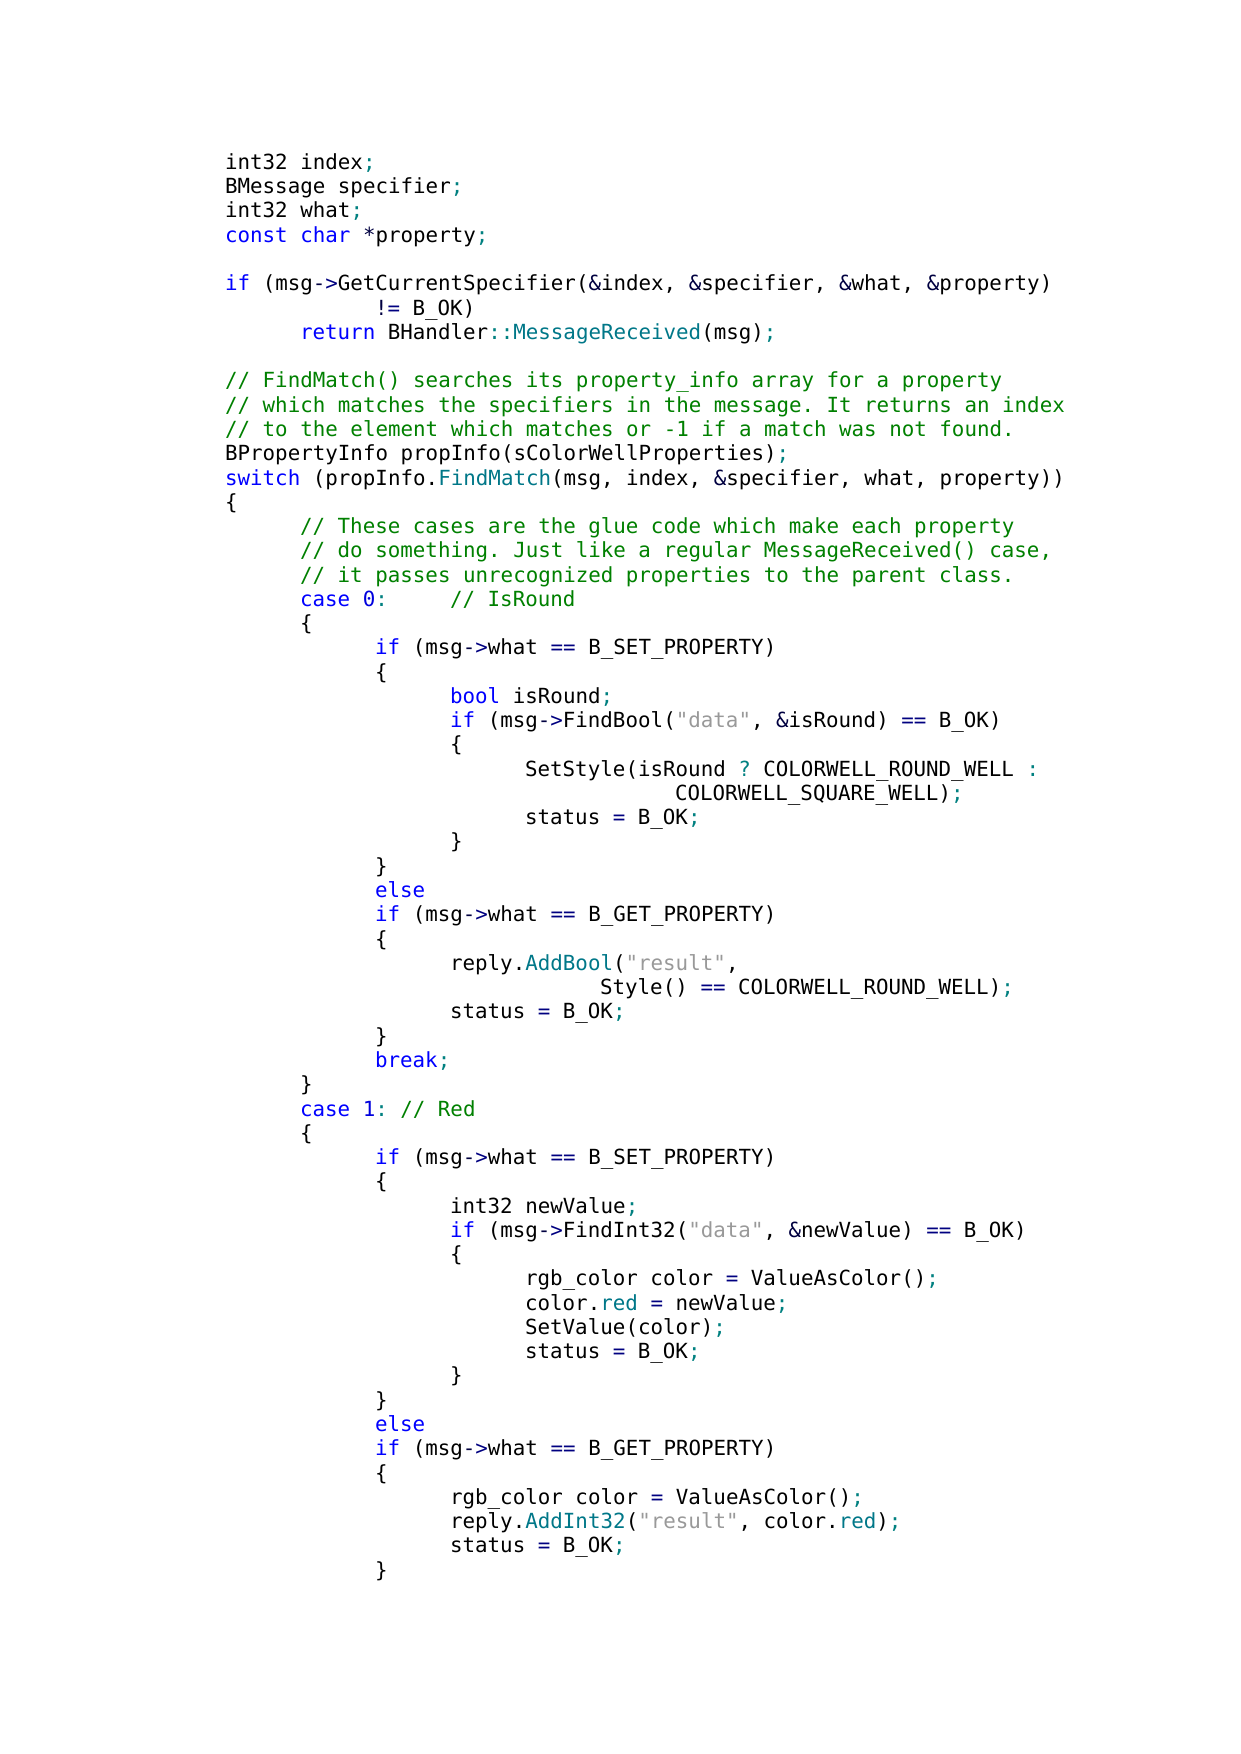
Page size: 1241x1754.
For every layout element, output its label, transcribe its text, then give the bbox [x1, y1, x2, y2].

text // it passes unrecognized properties to the parent class. [150, 563, 1090, 587]
text else [150, 878, 1090, 902]
text { [150, 1242, 1090, 1266]
text BPropertyInfo propInfo(sColorWellProperties); [150, 441, 1090, 466]
text else [150, 1412, 1090, 1436]
text bool isRound; [150, 684, 1090, 708]
text != B_OK) [150, 296, 1090, 320]
text if (msg->what == B_GET_PROPERTY) [150, 902, 1090, 927]
text if (msg->FindBool("data", &isRound) == B_OK) [150, 708, 1090, 732]
text reply.AddBool("result", [150, 951, 1090, 975]
text if (msg->FindInt32("data", &newValue) == B_OK) [150, 1218, 1090, 1242]
text { [150, 660, 1090, 684]
text { [150, 732, 1090, 757]
text switch (propInfo.FindMatch(msg, index, &specifier, what, property)) [150, 466, 1090, 490]
text { [150, 1169, 1090, 1194]
text status = B_OK; [150, 999, 1090, 1024]
text status = B_OK; [150, 1339, 1090, 1363]
text return BHandler::MessageReceived(msg); [150, 320, 1090, 344]
text { [150, 611, 1090, 635]
text { [150, 1461, 1090, 1485]
text { [150, 490, 1090, 514]
text } [150, 1024, 1090, 1048]
text } [150, 854, 1090, 878]
text int32 index; [150, 150, 1090, 174]
text } [150, 1363, 1090, 1388]
text COLORWELL_SQUARE_WELL); [150, 781, 1090, 805]
text if (msg->what == B_SET_PROPERTY) [150, 1145, 1090, 1169]
text SetValue(color); [150, 1315, 1090, 1339]
text if (msg->what == B_GET_PROPERTY) [150, 1436, 1090, 1461]
text if (msg->GetCurrentSpecifier(&index, &specifier, &what, &property) [150, 271, 1090, 296]
text color.red = newValue; [150, 1291, 1090, 1315]
text } [150, 1388, 1090, 1412]
text reply.AddInt32("result", color.red); [150, 1509, 1090, 1533]
text } [150, 1072, 1090, 1097]
text const char *property; [150, 223, 1090, 247]
text status = B_OK; [150, 805, 1090, 829]
text if (msg->what == B_SET_PROPERTY) [150, 635, 1090, 660]
text break; [150, 1048, 1090, 1072]
text // These cases are the glue code which make each property [150, 514, 1090, 538]
text case 1: // Red [150, 1097, 1090, 1121]
text // which matches the specifiers in the message. It returns an index [150, 393, 1090, 417]
text SetStyle(isRound ? COLORWELL_ROUND_WELL : [150, 757, 1090, 781]
text // do something. Just like a regular MessageReceived() case, [150, 538, 1090, 563]
text { [150, 927, 1090, 951]
text case 0: // IsRound [150, 587, 1090, 611]
text Style() == COLORWELL_ROUND_WELL); [150, 975, 1090, 999]
text BMessage specifier; [150, 174, 1090, 198]
text // to the element which matches or -1 if a match was not found. [150, 417, 1090, 441]
text int32 what; [150, 198, 1090, 223]
text int32 newValue; [150, 1194, 1090, 1218]
text rgb_color color = ValueAsColor(); [150, 1485, 1090, 1509]
text status = B_OK; [150, 1533, 1090, 1558]
text rgb_color color = ValueAsColor(); [150, 1266, 1090, 1291]
text } [150, 1558, 1090, 1582]
text } [150, 829, 1090, 854]
text { [150, 1121, 1090, 1145]
text // FindMatch() searches its property_info array for a property [150, 368, 1090, 393]
